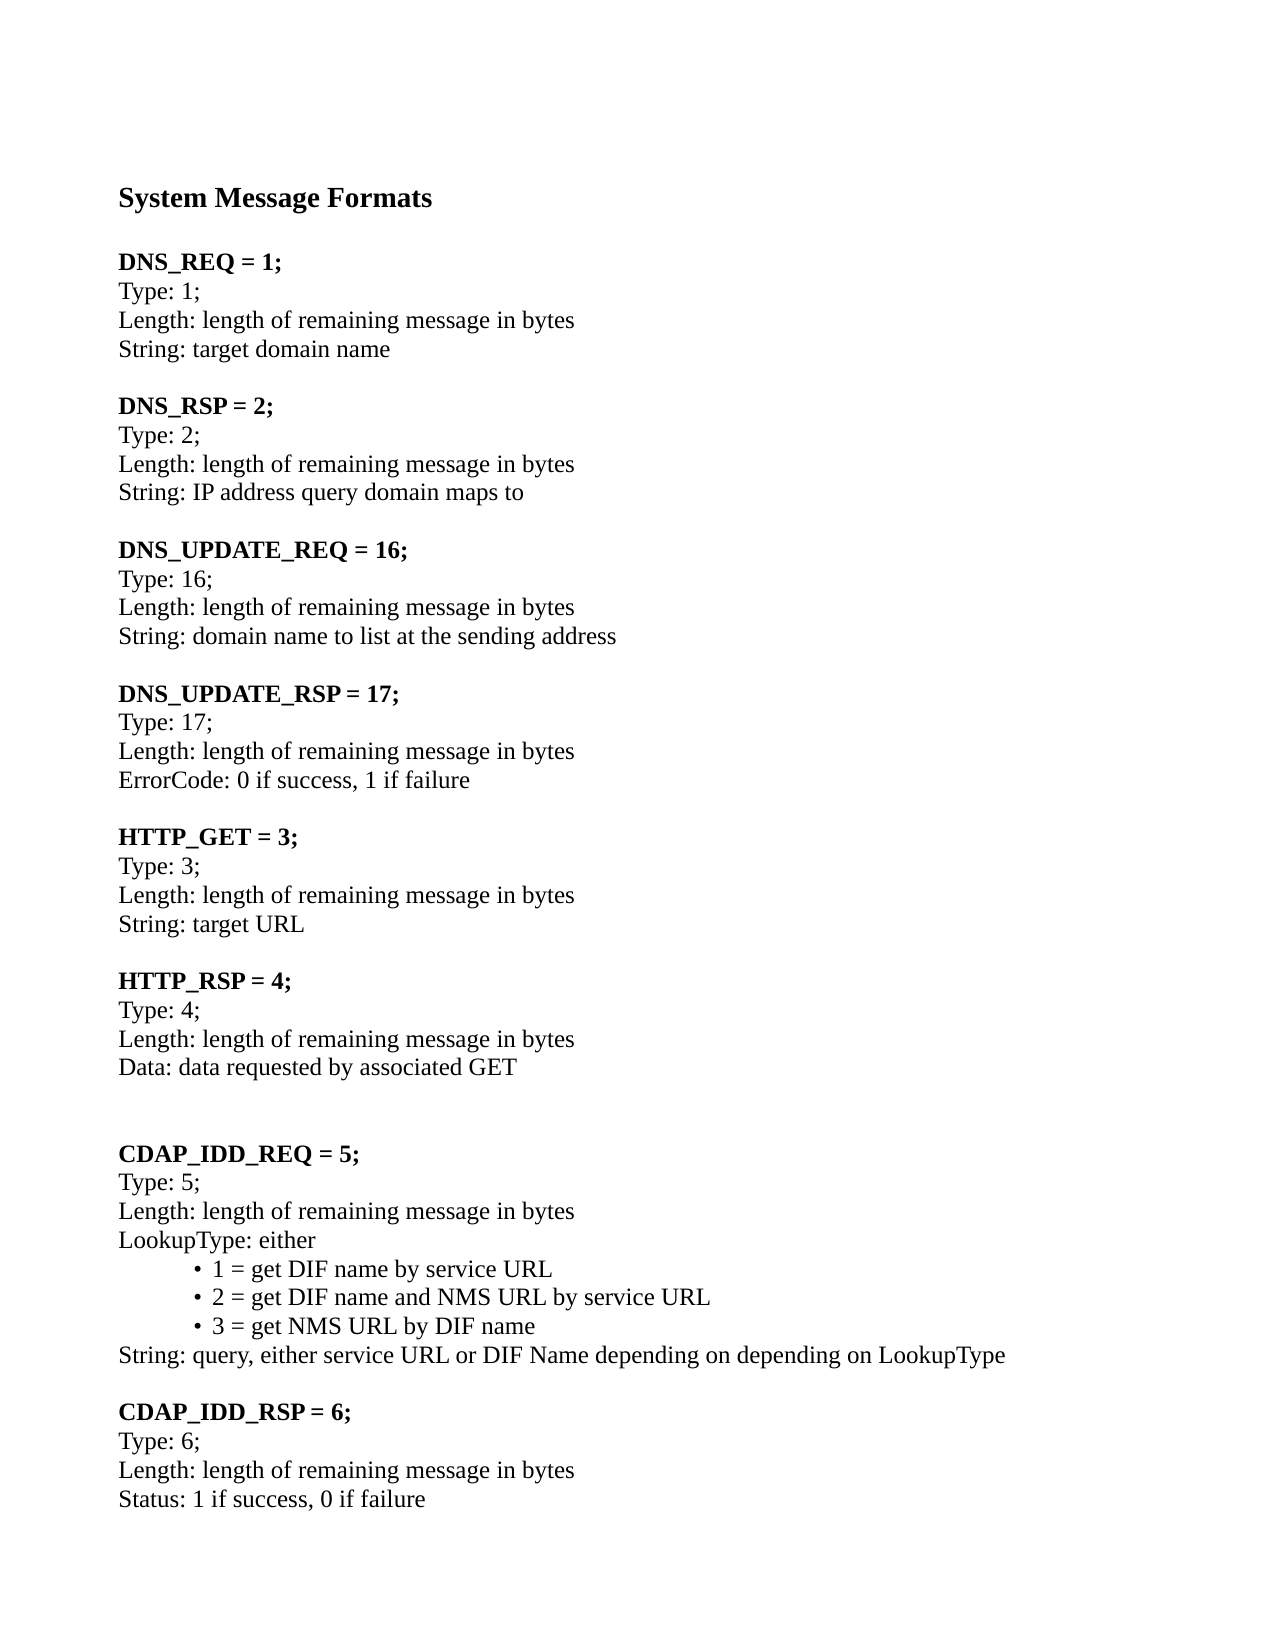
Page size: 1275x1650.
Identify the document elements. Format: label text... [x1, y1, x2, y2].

text Length: length of remaining message in bytes [118, 880, 1157, 909]
list 3 = get NMS URL by DIF name [193, 1311, 1157, 1340]
text CDAP_IDD_RSP = 6; [118, 1397, 1157, 1426]
text LookupType: either [118, 1225, 1157, 1254]
text HTTP_GET = 3; [118, 822, 1157, 851]
text DNS_RSP = 2; [118, 391, 1157, 420]
text String: IP address query domain maps to [118, 477, 1157, 506]
text Length: length of remaining message in bytes [118, 736, 1157, 765]
text Length: length of remaining message in bytes [118, 1024, 1157, 1052]
text System Message Formats [118, 180, 1157, 214]
text Type: 1; [118, 276, 1157, 305]
text Length: length of remaining message in bytes [118, 305, 1157, 334]
list 1 = get DIF name by service URL [193, 1254, 1157, 1282]
text Type: 4; [118, 995, 1157, 1024]
text DNS_UPDATE_REQ = 16; [118, 535, 1157, 564]
text Type: 16; [118, 564, 1157, 592]
text String: target URL [118, 909, 1157, 937]
text Type: 2; [118, 420, 1157, 449]
text ErrorCode: 0 if success, 1 if failure [118, 765, 1157, 794]
text String: target domain name [118, 334, 1157, 362]
text Type: 5; [118, 1167, 1157, 1196]
text DNS_REQ = 1; [118, 247, 1157, 276]
text Length: length of remaining message in bytes [118, 1455, 1157, 1484]
text Type: 17; [118, 707, 1157, 736]
text DNS_UPDATE_RSP = 17; [118, 679, 1157, 707]
text Data: data requested by associated GET [118, 1052, 1157, 1081]
text Length: length of remaining message in bytes [118, 1196, 1157, 1225]
list 2 = get DIF name and NMS URL by service URL [193, 1282, 1157, 1311]
text String: query, either service URL or DIF Name depending on depending on LookupType [118, 1340, 1157, 1369]
text Type: 6; [118, 1426, 1157, 1455]
text Type: 3; [118, 851, 1157, 880]
text Length: length of remaining message in bytes [118, 592, 1157, 621]
text String: domain name to list at the sending address [118, 621, 1157, 650]
text HTTP_RSP = 4; [118, 966, 1157, 995]
text Status: 1 if success, 0 if failure [118, 1484, 1157, 1512]
text Length: length of remaining message in bytes [118, 449, 1157, 477]
text CDAP_IDD_REQ = 5; [118, 1139, 1157, 1167]
